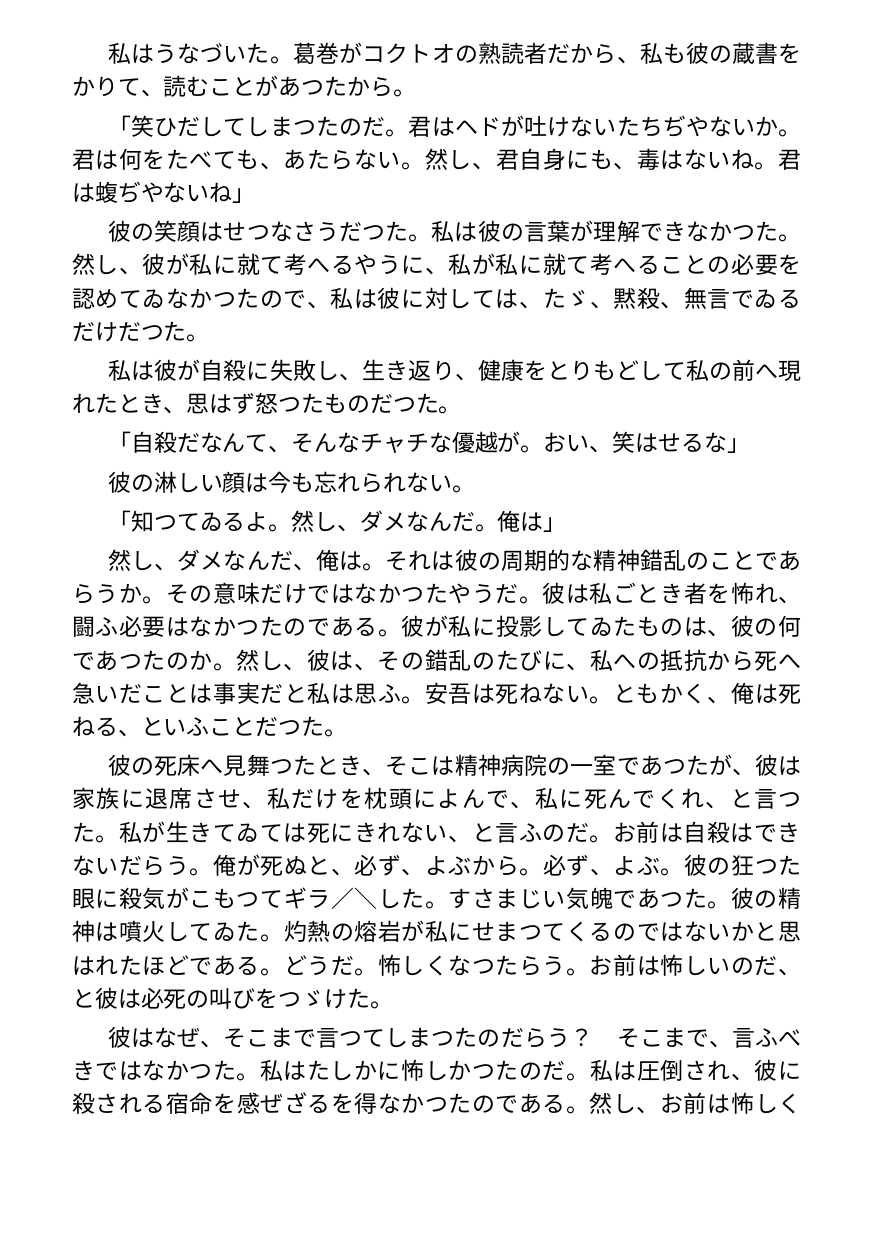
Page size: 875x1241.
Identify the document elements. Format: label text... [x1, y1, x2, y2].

text 「自殺だなんて、そんなチャチな優越が。おい、笑はせるな」 [72, 425, 802, 458]
text 「知つてゐるよ。然し、ダメなんだ。俺は」 [72, 504, 802, 537]
text 彼はなぜ、そこまで言つてしまつたのだらう？ そこまで、言ふべきではなかつた。私はたしかに怖しかつたのだ。私は圧倒され、彼に殺される宿命を感ぜざるを得なかつたのである。然し、お前は怖しく [72, 1020, 802, 1119]
text 然し、ダメなんだ、俺は。それは彼の周期的な精神錯乱のことであらうか。その意味だけではなかつたやうだ。彼は私ごとき者を怖れ、闘ふ必要はなかつたのである。彼が私に投影してゐたものは、彼の何であつたのか。然し、彼は、その錯乱のたびに、私への抵抗から死へ急いだことは事実だと私は思ふ。安吾は死ねない。ともかく、俺は死ねる、といふことだつた。 [72, 543, 802, 742]
text 彼の死床へ見舞つたとき、そこは精神病院の一室であつたが、彼は家族に退席させ、私だけを枕頭によんで、私に死んでくれ、と言つた。私が生きてゐては死にきれない、と言ふのだ。お前は自殺はできないだらう。俺が死ぬと、必ず、よぶから。必ず、よぶ。彼の狂つた眼に殺気がこもつてギラ／＼した。すさまじい気魄であつた。彼の精神は噴火してゐた。灼熱の熔岩が私にせまつてくるのではないかと思はれたほどである。どうだ。怖しくなつたらう。お前は怖しいのだ、と彼は必死の叫びをつゞけた。 [72, 748, 802, 1014]
text 私はうなづいた。葛巻がコクトオの熟読者だから、私も彼の蔵書をかりて、読むことがあつたから。 [72, 36, 802, 102]
text 彼の淋しい顔は今も忘れられない。 [72, 464, 802, 498]
text 彼の笑顔はせつなさうだつた。私は彼の言葉が理解できなかつた。然し、彼が私に就て考へるやうに、私が私に就て考へることの必要を認めてゐなかつたので、私は彼に対しては、たゞ、黙殺、無言でゐるだけだつた。 [72, 214, 802, 347]
text 「笑ひだしてしまつたのだ。君はヘドが吐けないたちぢやないか。君は何をたべても、あたらない。然し、君自身にも、毒はないね。君は蝮ぢやないね」 [72, 108, 802, 208]
text 私は彼が自殺に失敗し、生き返り、健康をとりもどして私の前へ現れたとき、思はず怒つたものだつた。 [72, 353, 802, 419]
